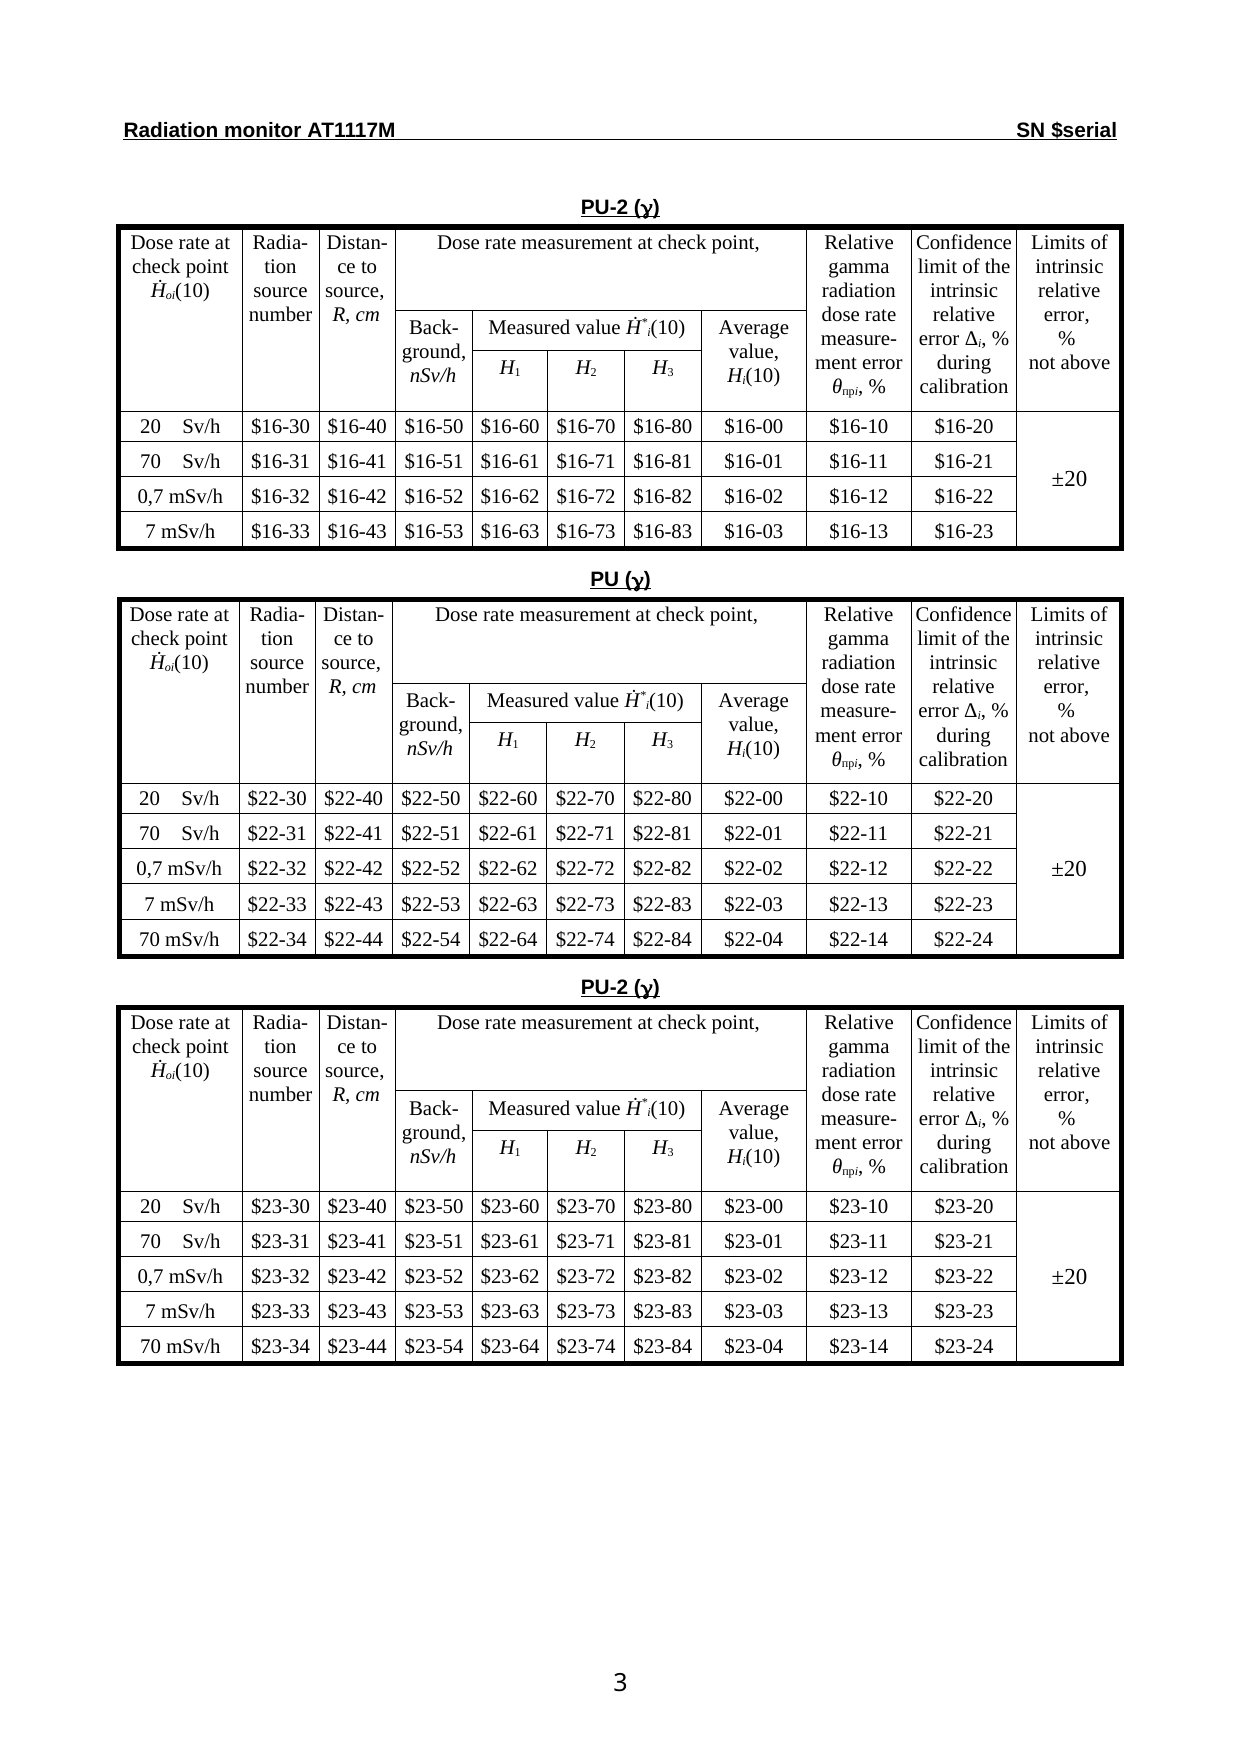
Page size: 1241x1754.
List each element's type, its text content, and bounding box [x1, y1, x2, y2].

table_cell $23-03 [702, 1292, 806, 1326]
table_cell $22-22 [912, 849, 1016, 883]
table_cell Limits of intrinsic relative error, % not above [1017, 1010, 1119, 1191]
table_cell $23-30 [243, 1192, 319, 1221]
table_cell Confidence limit of the intrinsic relative error Δi, % during calibration [912, 602, 1016, 783]
table_cell $16-53 [396, 512, 472, 546]
table_cell $23-24 [912, 1327, 1016, 1361]
table_cell $22-23 [912, 884, 1016, 918]
table_cell $22-13 [807, 884, 911, 918]
table_cell $23-23 [912, 1292, 1016, 1326]
table_cell H3 [625, 351, 701, 411]
table_cell $22-21 [912, 814, 1016, 848]
table_cell $16-02 [702, 477, 806, 511]
table_cell $22-10 [807, 784, 911, 813]
table_cell Limits of intrinsic relative error, % not above [1017, 230, 1119, 411]
table_cell $22-04 [702, 920, 806, 953]
table_cell $16-40 [320, 412, 395, 441]
table_cell $22-44 [316, 920, 392, 953]
table_cell $16-73 [548, 512, 624, 546]
table_cell 0,7 mSv/h [121, 477, 242, 511]
table_cell Measured value Ḣ*i(10) [473, 1091, 701, 1130]
table_cell $16-43 [320, 512, 395, 546]
table_cell $23-13 [807, 1292, 911, 1326]
table_cell $16-00 [702, 412, 806, 441]
table_cell $23-63 [473, 1292, 547, 1326]
table_cell H2 [548, 351, 624, 411]
table_cell $23-80 [625, 1192, 701, 1221]
table_cell $22-61 [470, 814, 546, 848]
table_cell $22-34 [240, 920, 315, 953]
table_cell H2 [548, 1131, 624, 1191]
table_cell Confidence limit of the intrinsic relative error Δi, % during calibration [912, 1010, 1016, 1191]
table_cell $23-70 [548, 1192, 624, 1221]
table_cell $23-73 [548, 1292, 624, 1326]
table_cell $23-20 [912, 1192, 1016, 1221]
table_cell $23-42 [320, 1257, 395, 1291]
table_cell $23-62 [473, 1257, 547, 1291]
table_cell Back-ground, nSv/h [396, 1091, 472, 1191]
table_cell Radia-tion source number [243, 1010, 319, 1191]
table_cell $22-54 [393, 920, 469, 953]
table_cell $16-51 [396, 442, 472, 476]
table_cell $22-00 [702, 784, 806, 813]
table_cell $23-74 [548, 1327, 624, 1361]
table_cell 0,7 mSv/h [122, 849, 239, 883]
table_cell $23-01 [702, 1222, 806, 1256]
table_cell $22-74 [547, 920, 624, 953]
table_cell $16-33 [243, 512, 319, 546]
table_cell $22-72 [547, 849, 624, 883]
table_cell $23-61 [473, 1222, 547, 1256]
table_cell Dose rate at check point Ḣoi(10) [121, 1010, 242, 1191]
table_cell $23-51 [396, 1222, 472, 1256]
table_cell $16-61 [473, 442, 547, 476]
table_cell $16-81 [625, 442, 701, 476]
table_cell $23-83 [625, 1292, 701, 1326]
table_cell $23-00 [702, 1192, 806, 1221]
table_cell $23-64 [473, 1327, 547, 1361]
table_cell $22-81 [625, 814, 701, 848]
table_cell Average value, Hi(10) [702, 311, 806, 411]
table_cell 20 Sv/h [121, 1192, 242, 1221]
table_cell Relative gamma radiation dose rate measure-ment error θпрi, % [807, 230, 911, 411]
table_cell 70 mSv/h [121, 1327, 242, 1361]
table_cell $16-82 [625, 477, 701, 511]
table_cell $23-32 [243, 1257, 319, 1291]
table_cell $16-63 [473, 512, 547, 546]
table_cell 7 mSv/h [122, 884, 239, 918]
table_cell $16-11 [807, 442, 911, 476]
table_cell Dose rate at check point Ḣoi(10) [122, 602, 239, 783]
table_cell $23-54 [396, 1327, 472, 1361]
table_cell $22-63 [470, 884, 546, 918]
table_cell 70 mSv/h [122, 920, 239, 953]
table_cell 7 mSv/h [121, 1292, 242, 1326]
table_cell $22-41 [316, 814, 392, 848]
table_cell $22-14 [807, 920, 911, 953]
table_cell $16-13 [807, 512, 911, 546]
table_cell $22-03 [702, 884, 806, 918]
table_cell $22-80 [625, 784, 701, 813]
table_cell $23-33 [243, 1292, 319, 1326]
table_cell $23-02 [702, 1257, 806, 1291]
table_cell $23-22 [912, 1257, 1016, 1291]
table_cell H1 [470, 723, 546, 783]
table_header PU () [119, 551, 1122, 597]
table_cell $23-41 [320, 1222, 395, 1256]
table_cell $22-60 [470, 784, 546, 813]
table_cell $16-20 [912, 412, 1016, 441]
table_cell $16-32 [243, 477, 319, 511]
table_cell $22-82 [625, 849, 701, 883]
table_cell $16-52 [396, 477, 472, 511]
table_cell $16-01 [702, 442, 806, 476]
table_cell $22-30 [240, 784, 315, 813]
table_cell $16-22 [912, 477, 1016, 511]
table_cell $22-43 [316, 884, 392, 918]
table_cell $22-01 [702, 814, 806, 848]
table_cell $22-71 [547, 814, 624, 848]
table_cell $16-42 [320, 477, 395, 511]
table_cell $22-73 [547, 884, 624, 918]
table_cell $16-12 [807, 477, 911, 511]
table_cell $23-31 [243, 1222, 319, 1256]
table_cell $16-30 [243, 412, 319, 441]
table_cell H3 [625, 723, 701, 783]
table_cell Distan-ce to source, R, сm [320, 1010, 395, 1191]
table_cell $23-40 [320, 1192, 395, 1221]
table_cell $22-53 [393, 884, 469, 918]
table_cell Dose rate measurement at check point, [396, 1010, 806, 1090]
table_cell Measured value Ḣ*i(10) [473, 311, 701, 349]
table_cell $23-81 [625, 1222, 701, 1256]
table_cell Distan-ce to source, R, сm [316, 602, 392, 783]
table_cell $16-10 [807, 412, 911, 441]
table_cell $23-82 [625, 1257, 701, 1291]
table_cell $16-62 [473, 477, 547, 511]
table_cell $22-02 [702, 849, 806, 883]
table_cell $16-80 [625, 412, 701, 441]
table_cell Average value, Hi(10) [702, 1091, 806, 1191]
table_cell Relative gamma radiation dose rate measure-ment error θпрi, % [807, 1010, 911, 1191]
table_cell $23-71 [548, 1222, 624, 1256]
table_cell Distan-ce to source, R, сm [320, 230, 395, 411]
table_cell H1 [473, 351, 547, 411]
table_cell Limits of intrinsic relative error, % not above [1017, 602, 1119, 783]
table_cell $22-40 [316, 784, 392, 813]
table_cell $23-10 [807, 1192, 911, 1221]
table_cell $22-84 [625, 920, 701, 953]
table_cell $22-24 [912, 920, 1016, 953]
table_cell H1 [473, 1131, 547, 1191]
table_cell $23-50 [396, 1192, 472, 1221]
table_cell Relative gamma radiation dose rate measure-ment error θпрi, % [807, 602, 911, 783]
table_cell $22-83 [625, 884, 701, 918]
table_cell $23-12 [807, 1257, 911, 1291]
table_cell $16-50 [396, 412, 472, 441]
table_header PU-2 () [118, 179, 1122, 224]
table_cell $16-41 [320, 442, 395, 476]
table_cell $16-31 [243, 442, 319, 476]
table_cell $22-31 [240, 814, 315, 848]
table_cell ±20 [1017, 1192, 1119, 1361]
table_cell $23-43 [320, 1292, 395, 1326]
table_cell $16-03 [702, 512, 806, 546]
table_cell $16-72 [548, 477, 624, 511]
table_cell ±20 [1017, 412, 1119, 546]
table_cell Measured value Ḣ*i(10) [470, 684, 701, 722]
table_cell $23-21 [912, 1222, 1016, 1256]
table_cell 20 Sv/h [122, 784, 239, 813]
table_cell 7 mSv/h [121, 512, 242, 546]
table_cell $22-20 [912, 784, 1016, 813]
table_cell $23-84 [625, 1327, 701, 1361]
table_cell $16-70 [548, 412, 624, 441]
table_cell $22-52 [393, 849, 469, 883]
table_cell $16-23 [912, 512, 1016, 546]
table_cell Radia-tion source number [243, 230, 319, 411]
table_cell $22-50 [393, 784, 469, 813]
table_cell $22-42 [316, 849, 392, 883]
table_cell Back-ground, nSv/h [393, 684, 469, 783]
table_cell $22-70 [547, 784, 624, 813]
table_cell $23-11 [807, 1222, 911, 1256]
table_cell $23-72 [548, 1257, 624, 1291]
table_cell 70 Sv/h [122, 814, 239, 848]
table_cell Confidence limit of the intrinsic relative error Δi, % during calibration [912, 230, 1016, 411]
table_cell $16-21 [912, 442, 1016, 476]
table_cell H2 [547, 723, 624, 783]
table_cell 20 Sv/h [121, 412, 242, 441]
table_cell $23-60 [473, 1192, 547, 1221]
table_cell $23-52 [396, 1257, 472, 1291]
table_cell Average value, Hi(10) [702, 684, 806, 783]
table_cell $23-34 [243, 1327, 319, 1361]
table_cell $23-53 [396, 1292, 472, 1326]
table_cell Radia-tion source number [240, 602, 315, 783]
table_cell ±20 [1017, 784, 1119, 953]
table_cell $23-14 [807, 1327, 911, 1361]
table_cell $22-12 [807, 849, 911, 883]
table_cell $23-04 [702, 1327, 806, 1361]
table_cell $16-60 [473, 412, 547, 441]
table_cell $22-64 [470, 920, 546, 953]
table_cell $22-51 [393, 814, 469, 848]
table_cell Back-ground, nSv/h [396, 311, 472, 411]
table_cell $22-62 [470, 849, 546, 883]
table_cell $16-83 [625, 512, 701, 546]
table_cell Dose rate at check point Ḣoi(10) [121, 230, 242, 411]
table_cell 70 Sv/h [121, 1222, 242, 1256]
table_cell Dose rate measurement at check point, [396, 230, 806, 310]
table_header PU-2 () [118, 959, 1122, 1005]
table_cell $16-71 [548, 442, 624, 476]
table_cell 0,7 mSv/h [121, 1257, 242, 1291]
table_cell $22-32 [240, 849, 315, 883]
table_cell $22-11 [807, 814, 911, 848]
table_cell $22-33 [240, 884, 315, 918]
table_cell H3 [625, 1131, 701, 1191]
table_cell Dose rate measurement at check point, [393, 602, 806, 683]
table_cell 70 Sv/h [121, 442, 242, 476]
table_cell $23-44 [320, 1327, 395, 1361]
